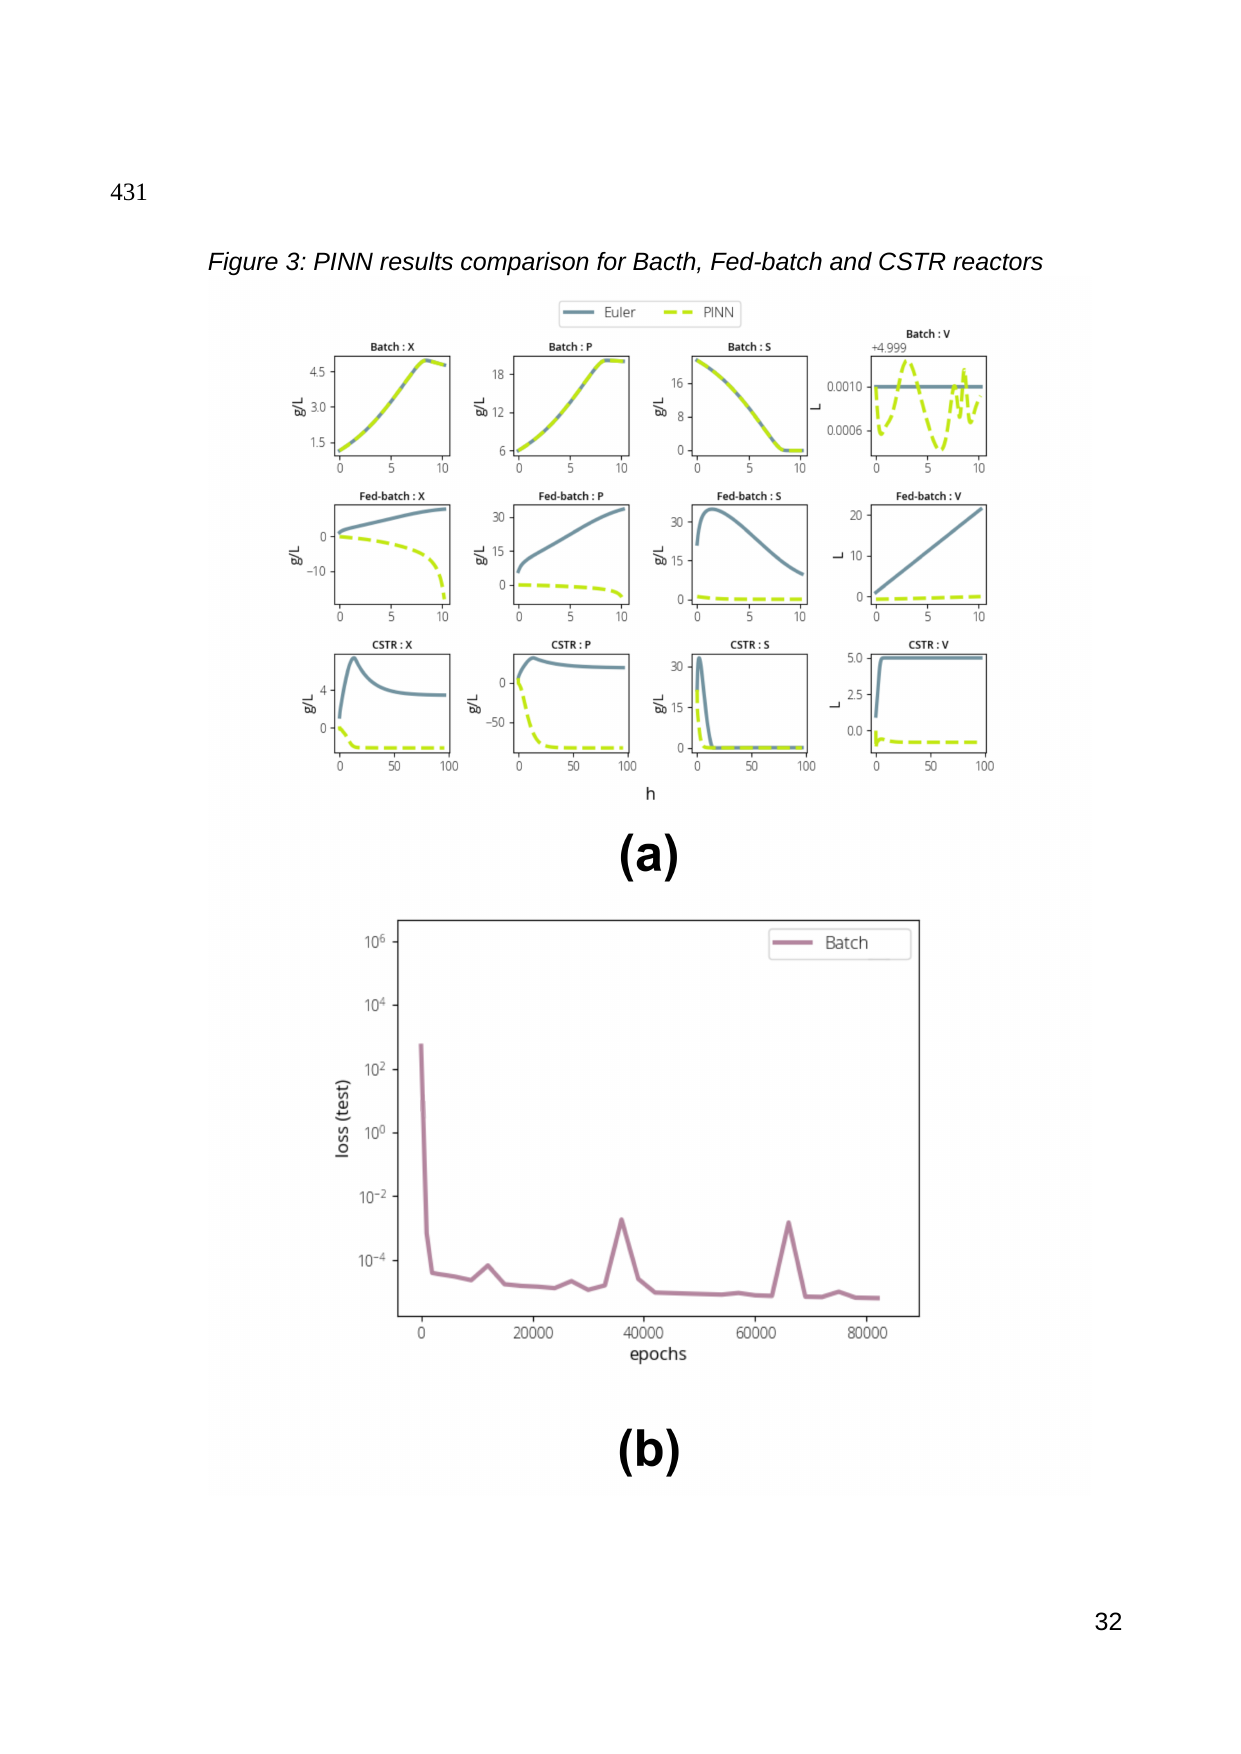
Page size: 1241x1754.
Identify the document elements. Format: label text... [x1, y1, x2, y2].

text Figure 3: PINN results comparison for Bacth, Fed-batch and CSTR reactors [208, 247, 1092, 276]
picture [207, 276, 1092, 1496]
